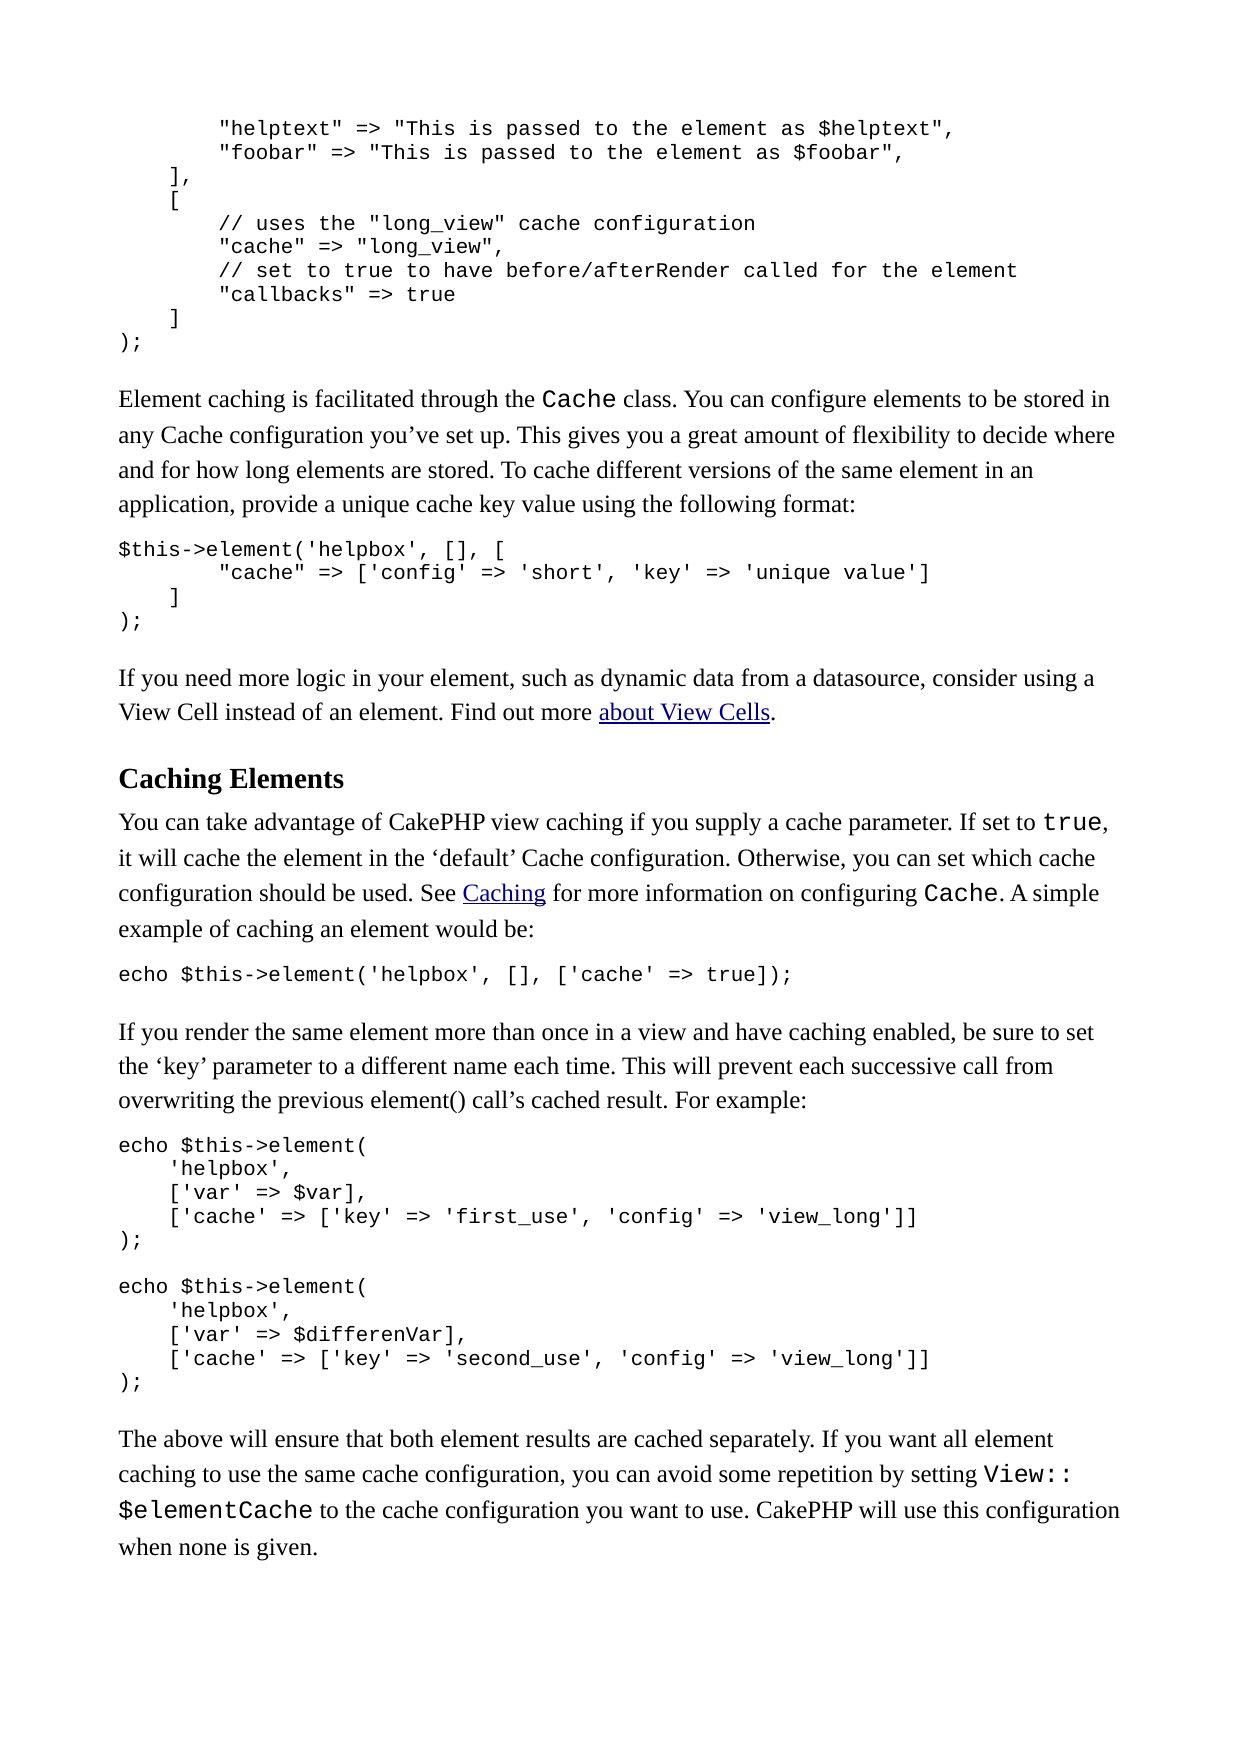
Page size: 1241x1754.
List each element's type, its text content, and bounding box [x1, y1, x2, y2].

text ['cache' => ['key' => 'second_use', 'config' => 'view_long']] [118, 1347, 1122, 1371]
text ); [118, 331, 1122, 354]
text echo $this->element( [118, 1135, 1122, 1158]
text ); [118, 1371, 1122, 1395]
text You can take advantage of CakePHP view caching if you supply a cache parameter. If set to true, it will cache the element in the ‘default’ Cache configuration. Otherwise, you can set which cache configuration should be used. See Caching for more information on configuring Cache. A simple example of caching an element would be: [118, 807, 1122, 943]
text "helptext" => "This is passed to the element as $helptext", [118, 118, 1122, 142]
text "foobar" => "This is passed to the element as $foobar", [118, 142, 1122, 165]
text The above will ensure that both element results are cached separately. If you want all element caching to use the same cache configuration, you can avoid some repetition by setting View::$elementCache to the cache configuration you want to use. CakePHP will use this configuration when none is given. [118, 1424, 1122, 1561]
text ['var' => $var], [118, 1182, 1122, 1206]
text If you need more logic in your element, such as dynamic data from a datasource, consider using a View Cell instead of an element. Find out more about View Cells. [118, 663, 1122, 726]
text ['var' => $differenVar], [118, 1324, 1122, 1347]
text If you render the same element more than once in a view and have caching enabled, be sure to set the ‘key’ parameter to a different name each time. This will prevent each successive call from overwriting the previous element() call’s cached result. For example: [118, 1017, 1122, 1114]
subtitle Caching Elements [118, 761, 1122, 794]
text ['cache' => ['key' => 'first_use', 'config' => 'view_long']] [118, 1206, 1122, 1229]
text ], [118, 165, 1122, 189]
text [ [118, 189, 1122, 213]
text "cache" => ['config' => 'short', 'key' => 'unique value'] [118, 562, 1122, 586]
text "callbacks" => true [118, 284, 1122, 307]
text // set to true to have before/afterRender called for the element [118, 260, 1122, 284]
text ] [118, 586, 1122, 609]
text Element caching is facilitated through the Cache class. You can configure elements to be stored in any Cache configuration you’ve set up. This gives you a great amount of flexibility to decide where and for how long elements are stored. To cache different versions of the same element in an application, provide a unique cache key value using the following format: [118, 384, 1122, 518]
text 'helpbox', [118, 1300, 1122, 1324]
text // uses the "long_view" cache configuration [118, 213, 1122, 236]
text ); [118, 1229, 1122, 1253]
text 'helpbox', [118, 1158, 1122, 1182]
text "cache" => "long_view", [118, 236, 1122, 260]
text echo $this->element( [118, 1277, 1122, 1300]
text echo $this->element('helpbox', [], ['cache' => true]); [118, 963, 1122, 987]
text $this->element('helpbox', [], [ [118, 539, 1122, 562]
text ] [118, 307, 1122, 331]
text ); [118, 609, 1122, 633]
